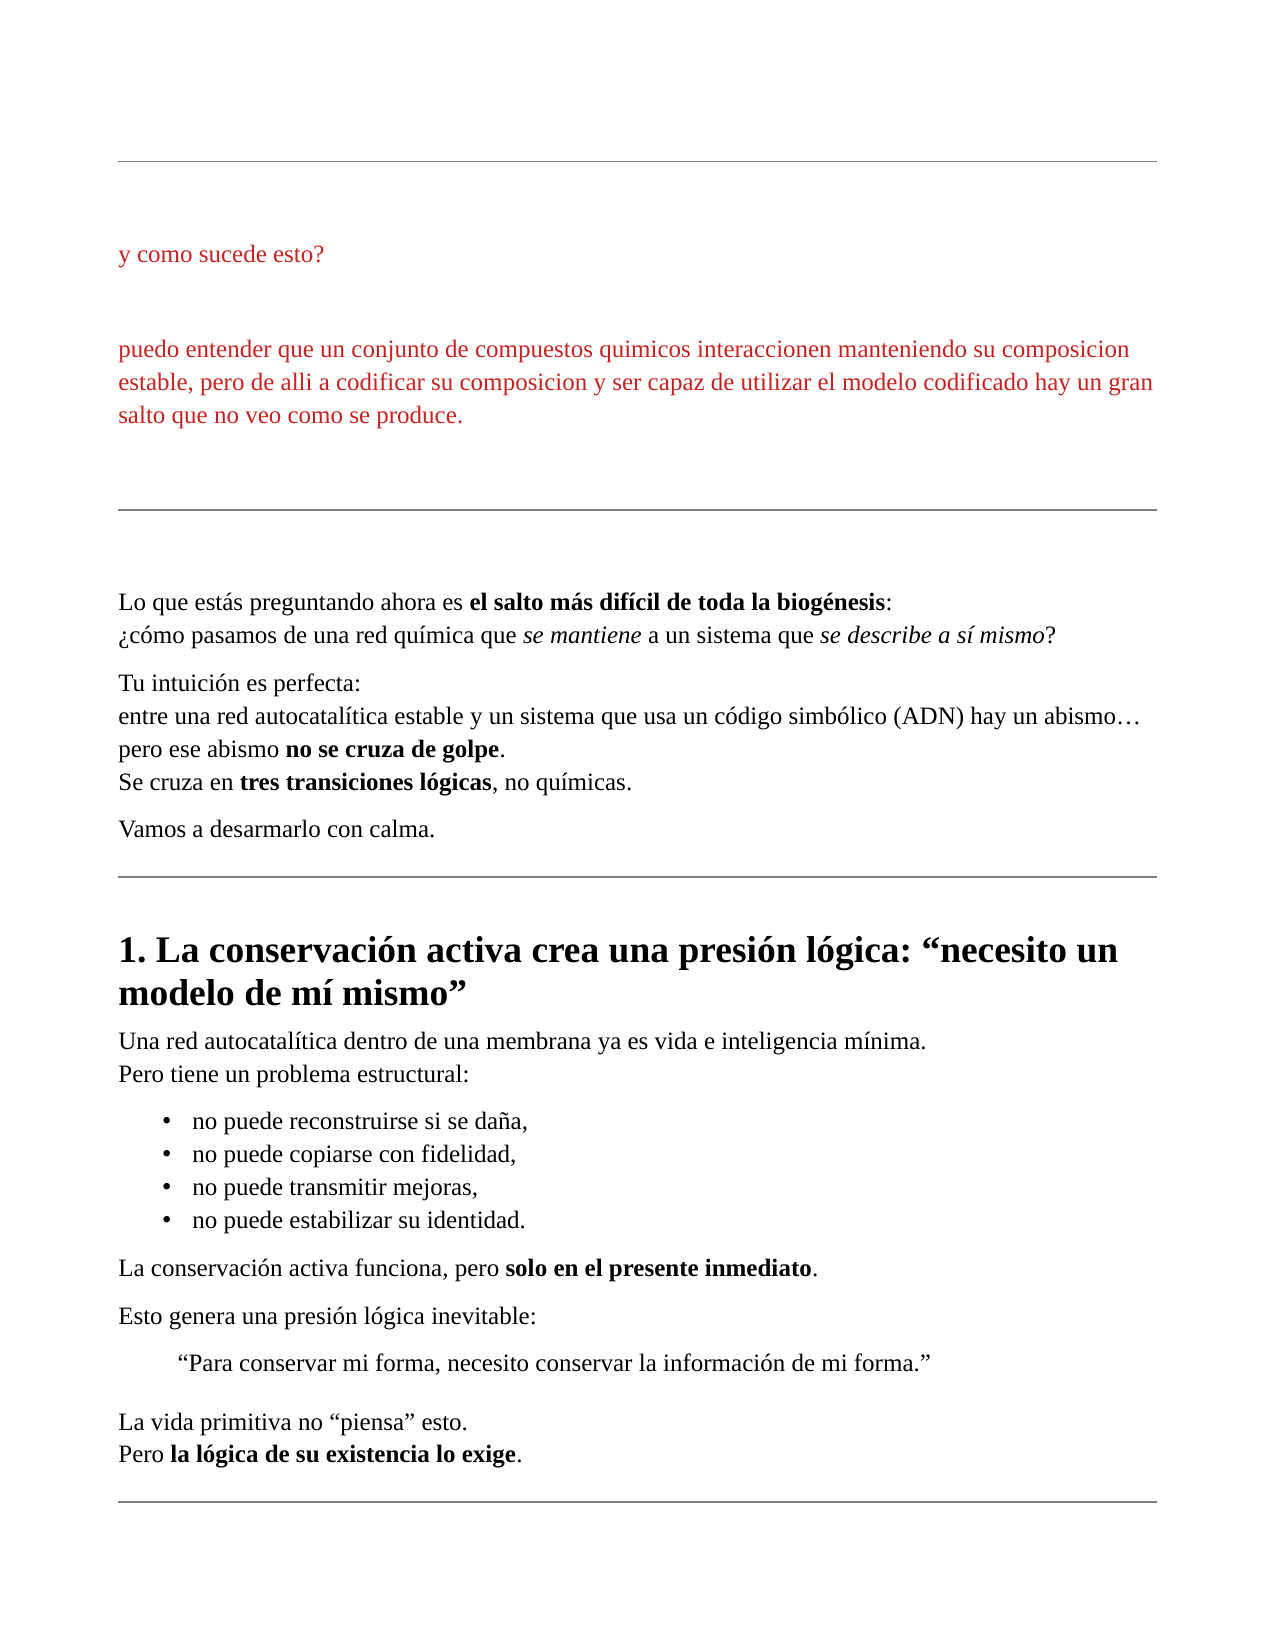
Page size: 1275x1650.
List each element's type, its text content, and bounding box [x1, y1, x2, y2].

text “Para conservar mi forma, necesito conservar la información de mi forma.” [177, 1348, 1098, 1377]
text puedo entender que un conjunto de compuestos quimicos interaccionen manteniendo su composicion estable, pero de alli a codificar su composicion y ser capaz de utilizar el modelo codificado hay un gran salto que no veo como se produce. [118, 334, 1157, 429]
text Vamos a desarmarlo con calma. [118, 814, 1157, 843]
text La conservación activa funciona, pero solo en el presente inmediato. [118, 1253, 1157, 1282]
list no puede reconstruirse si se daña, [162, 1106, 1157, 1135]
list no puede transmitir mejoras, [162, 1172, 1157, 1201]
text La vida primitiva no “piensa” esto. Pero la lógica de su existencia lo exige. [118, 1407, 1157, 1468]
text y como sucede esto? [118, 239, 1157, 267]
list no puede copiarse con fidelidad, [162, 1139, 1157, 1168]
text Lo que estás preguntando ahora es el salto más difícil de toda la biogénesis: ¿cómo pasamos de una red química que se mantiene a un sistema que se describe a sí mismo? [118, 587, 1157, 649]
text Tu intuición es perfecta: entre una red autocatalítica estable y un sistema que usa un código simbólico (ADN) hay un abismo… pero ese abismo no se cruza de golpe. Se cruza en tres transiciones lógicas, no químicas. [118, 668, 1157, 796]
text Una red autocatalítica dentro de una membrana ya es vida e inteligencia mínima. Pero tiene un problema estructural: [118, 1026, 1157, 1088]
subtitle 1. La conservación activa crea una presión lógica: “necesito un modelo de mí mismo” [118, 927, 1157, 1013]
text Esto genera una presión lógica inevitable: [118, 1301, 1157, 1329]
list no puede estabilizar su identidad. [162, 1206, 1157, 1234]
